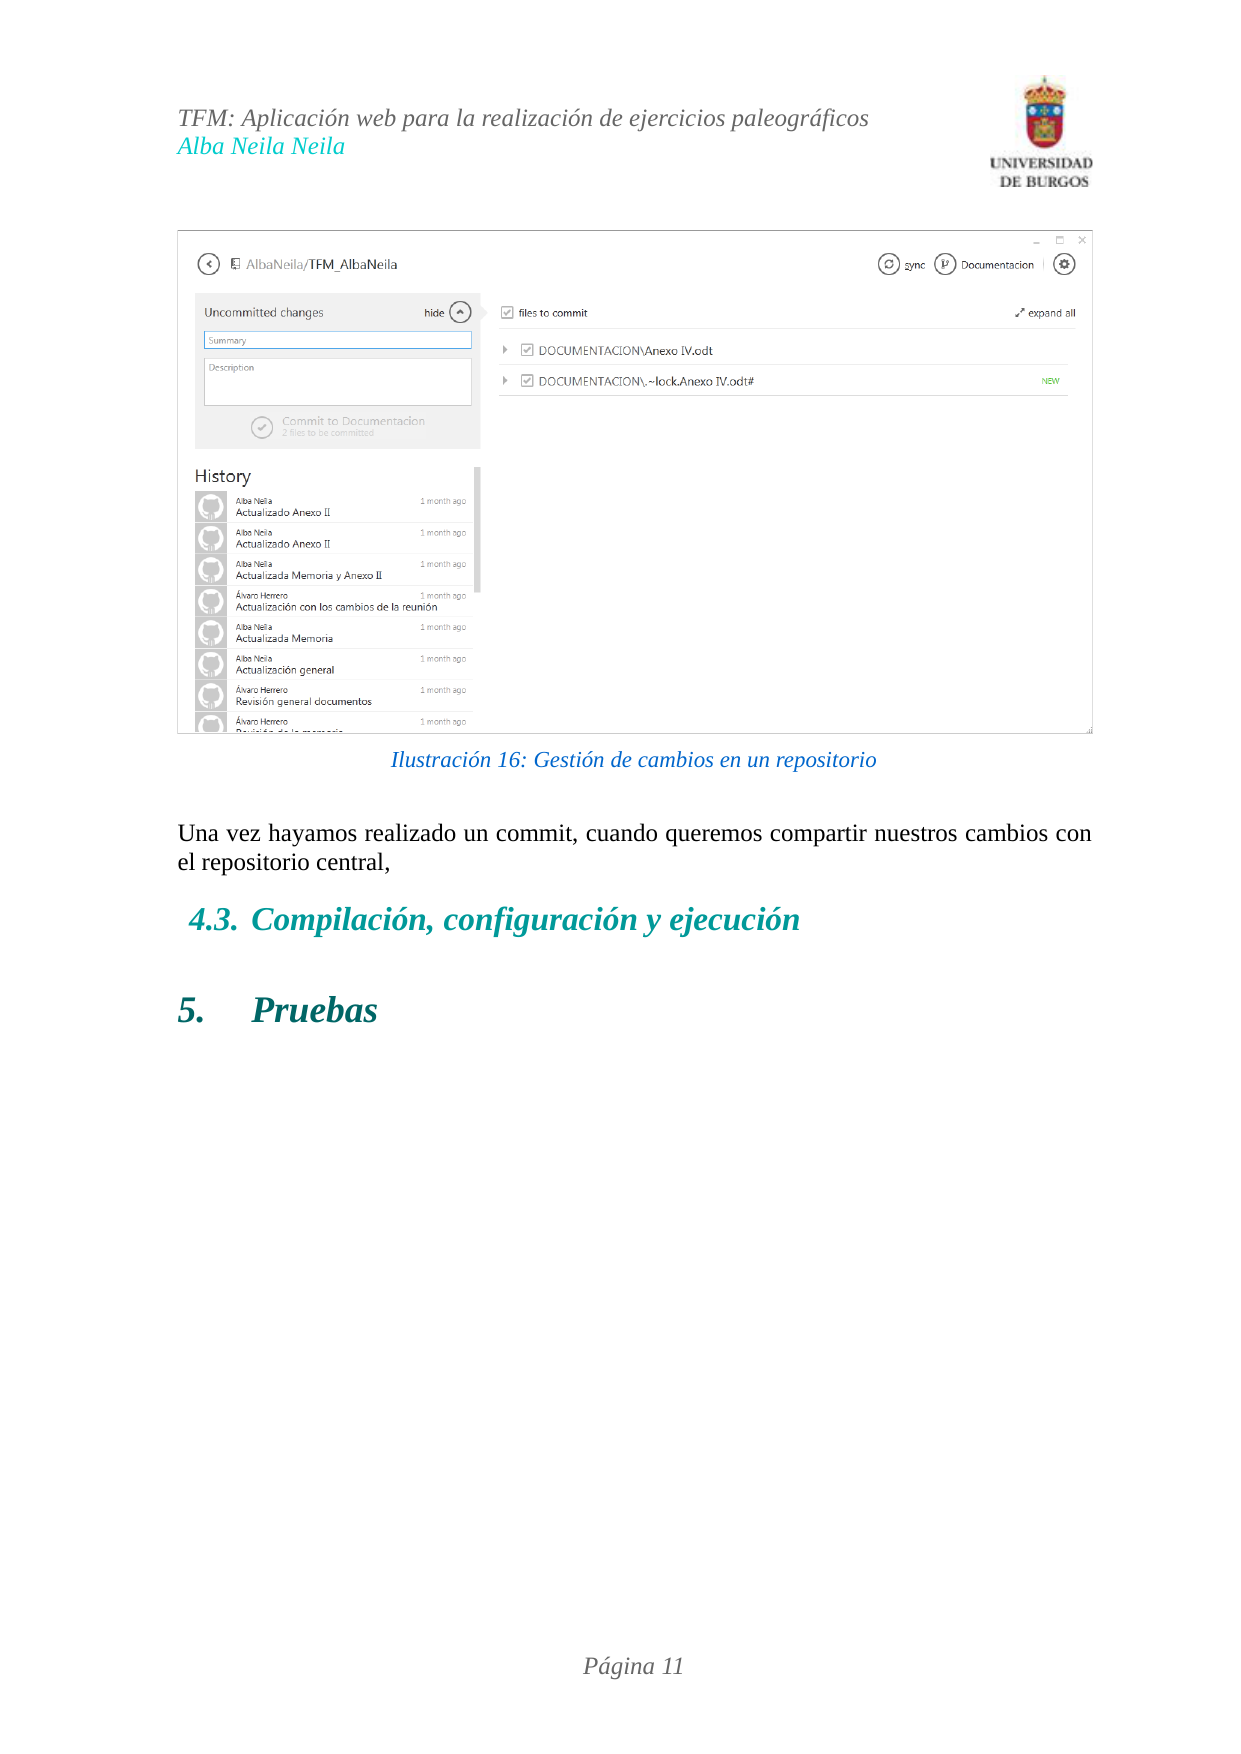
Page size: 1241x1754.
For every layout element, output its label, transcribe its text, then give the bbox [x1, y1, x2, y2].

picture [990, 75, 1093, 187]
text Una vez hayamos realizado un commit, cuando queremos compartir nuestros cambios con el repositorio central, [177, 818, 1092, 876]
text Ilustración 16: Gestión de cambios en un repositorio [177, 734, 1092, 773]
subtitle Compilación, configuración y ejecución [189, 899, 1092, 938]
subtitle Pruebas [177, 988, 1092, 1031]
picture [177, 230, 1093, 734]
